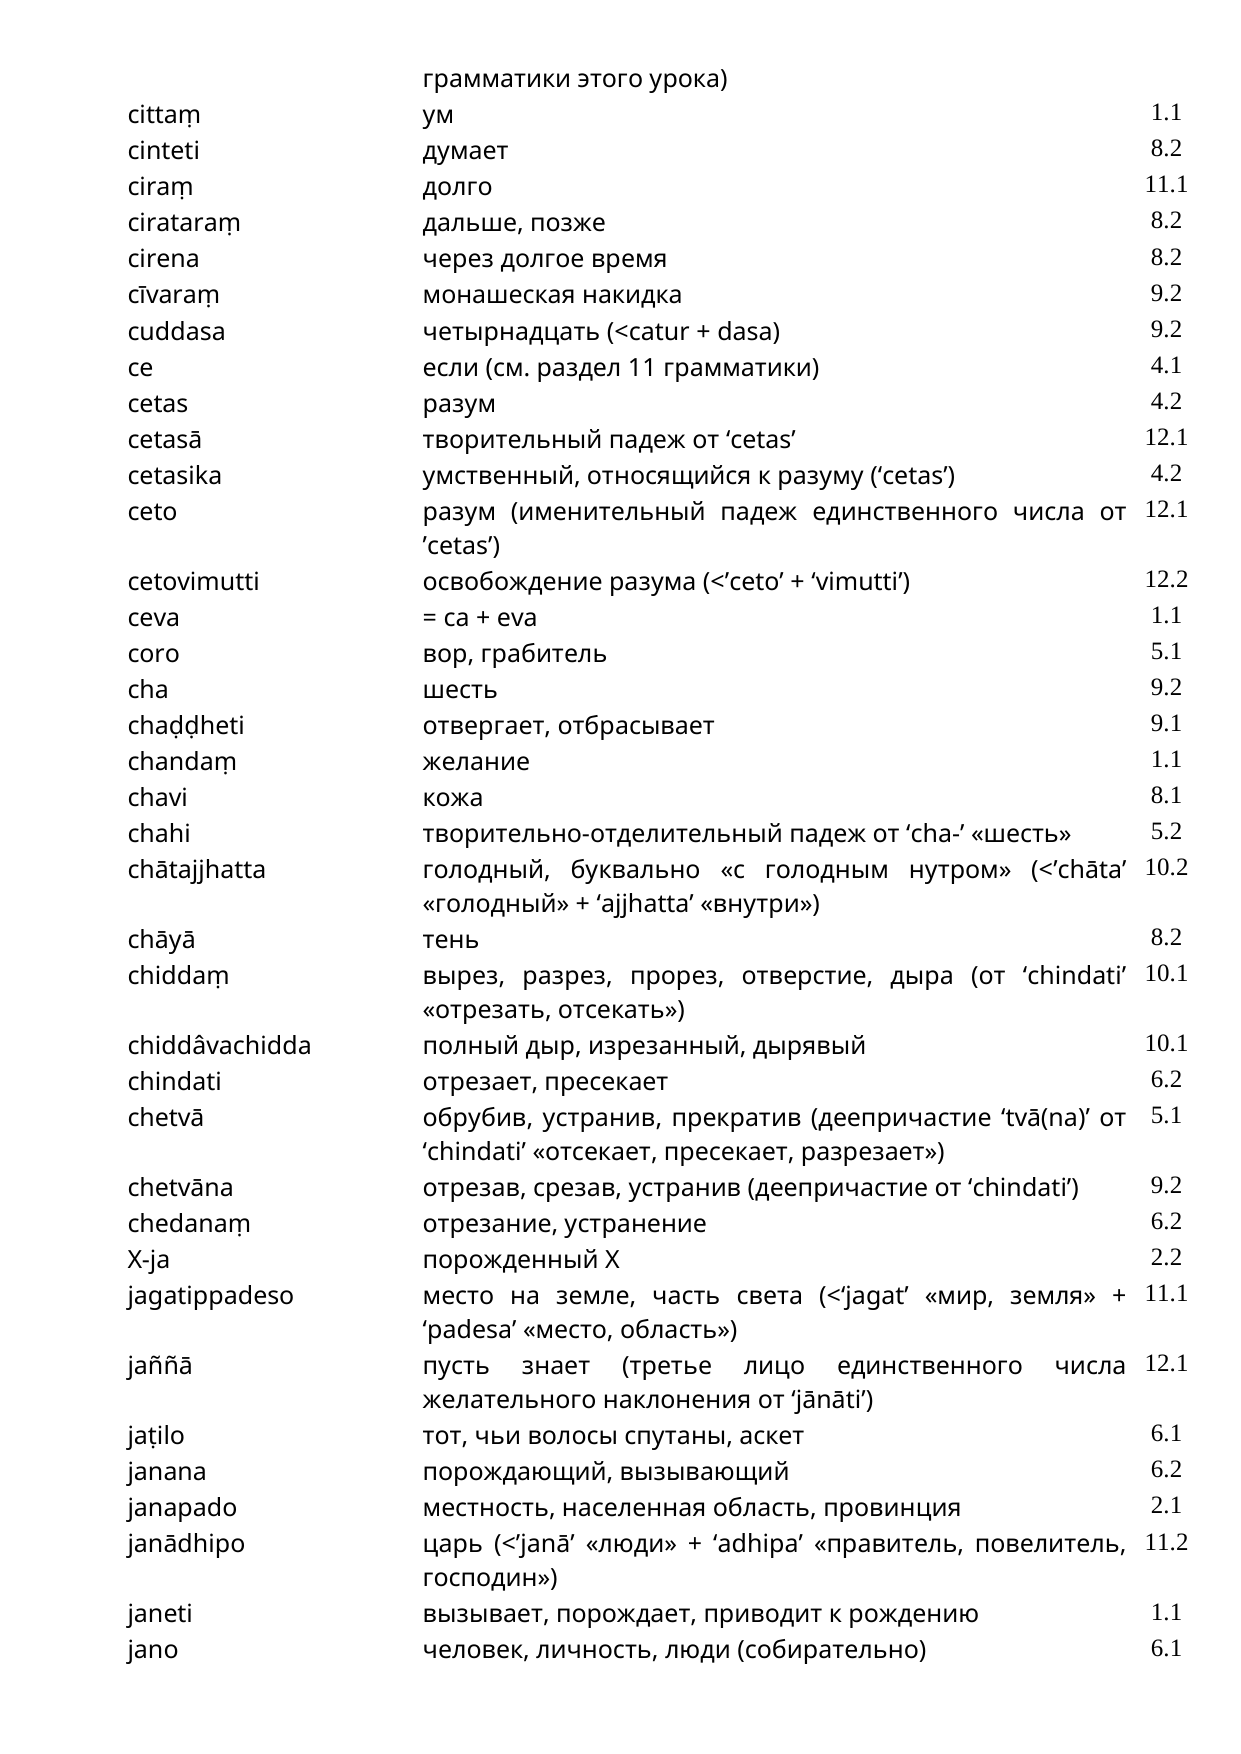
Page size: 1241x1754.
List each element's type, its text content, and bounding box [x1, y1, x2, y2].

table_cell тень [420, 920, 1129, 956]
table_cell 5.1 [1129, 1098, 1203, 1168]
table_cell chiddâvachidda [125, 1026, 420, 1062]
table_cell кожа [420, 778, 1129, 814]
table_cell 6.2 [1129, 1062, 1203, 1098]
table_cell cetovimutti [125, 562, 420, 598]
table_cell 6.2 [1129, 1452, 1203, 1488]
table_cell если (см. раздел 11 грамматики) [420, 348, 1129, 383]
table_cell 10.2 [1129, 850, 1203, 920]
table_cell 1.1 [1129, 1594, 1203, 1630]
table_cell царь (<’janā’ «люди» + ‘adhipa’ «правитель, повелитель, господин») [420, 1524, 1129, 1594]
table_cell разум [420, 384, 1129, 419]
table_cell cha [125, 670, 420, 706]
table_cell chavi [125, 778, 420, 814]
table_cell человек, личность, люди (собирательно) [420, 1630, 1129, 1666]
table_cell вызывает, порождает, приводит к рождению [420, 1594, 1129, 1630]
table_cell отвергает, отбрасывает [420, 706, 1129, 742]
table_cell 9.2 [1129, 1168, 1203, 1204]
table_cell chetvāna [125, 1168, 420, 1204]
table_cell 10.1 [1129, 956, 1203, 1026]
table_cell желание [420, 742, 1129, 778]
table_cell 4.1 [1129, 348, 1203, 383]
table_cell = ca + eva [420, 598, 1129, 634]
table_cell отрезание, устранение [420, 1204, 1129, 1240]
table_cell chedanaṃ [125, 1204, 420, 1240]
table_cell 1.1 [1129, 95, 1203, 131]
table_cell ум [420, 95, 1129, 131]
table_cell 11.1 [1129, 1276, 1203, 1346]
table_cell cinteti [125, 131, 420, 167]
table_cell coro [125, 634, 420, 670]
table_cell долго [420, 167, 1129, 203]
table_cell умственный, относящийся к разуму (‘cetas’) [420, 456, 1129, 492]
table_cell 12.2 [1129, 562, 1203, 598]
table_cell обрубив, устранив, прекратив (деепричастие ‘tvā(na)’ от ‘chindati’ «отсекает, пресекает, разрезает») [420, 1098, 1129, 1168]
table_cell janeti [125, 1594, 420, 1630]
table_cell 1.1 [1129, 598, 1203, 634]
table_cell вор, грабитель [420, 634, 1129, 670]
table_cell chandaṃ [125, 742, 420, 778]
table_cell тот, чьи волосы спутаны, аскет [420, 1416, 1129, 1452]
table_cell полный дыр, изрезанный, дырявый [420, 1026, 1129, 1062]
table_cell вырез, разрез, прорез, отверстие, дыра (от ‘chindati’ «отрезать, отсекать») [420, 956, 1129, 1026]
table_cell 2.1 [1129, 1488, 1203, 1524]
table_cell cirena [125, 239, 420, 275]
table_cell cetasika [125, 456, 420, 492]
table_cell голодный, буквально «с голодным нутром» (<’chāta’ «голодный» + ‘ajjhatta’ «внутри») [420, 850, 1129, 920]
table_cell 11.2 [1129, 1524, 1203, 1594]
table_cell шесть [420, 670, 1129, 706]
table_cell 11.1 [1129, 167, 1203, 203]
table_cell 8.2 [1129, 131, 1203, 167]
table_cell через долгое время [420, 239, 1129, 275]
table_cell chetvā [125, 1098, 420, 1168]
table_cell cetasā [125, 420, 420, 456]
table_cell chātajjhatta [125, 850, 420, 920]
table_cell ce [125, 348, 420, 383]
table_cell 4.2 [1129, 384, 1203, 419]
table_cell 12.1 [1129, 420, 1203, 456]
table_cell дальше, позже [420, 203, 1129, 239]
table_cell 9.2 [1129, 670, 1203, 706]
table_cell место на земле, часть света (<‘jagat’ «мир, земля» + ‘padesa’ «место, область») [420, 1276, 1129, 1346]
table_cell 2.2 [1129, 1240, 1203, 1276]
table_cell грамматики этого урока) [420, 59, 1129, 95]
table_cell jaṭilo [125, 1416, 420, 1452]
table_cell chāyā [125, 920, 420, 956]
table_cell 1.1 [1129, 742, 1203, 778]
table_cell творительно-отделительный падеж от ‘cha-’ «шесть» [420, 814, 1129, 850]
table_cell 8.2 [1129, 239, 1203, 275]
table_cell cirataraṃ [125, 203, 420, 239]
table_cell 4.2 [1129, 456, 1203, 492]
table_cell освобождение разума (<’ceto’ + ‘vimutti’) [420, 562, 1129, 598]
table_cell [1129, 59, 1203, 95]
table_cell chaḍḍheti [125, 706, 420, 742]
table_cell разум (именительный падеж единственного числа от ’cetas’) [420, 492, 1129, 562]
table_cell 12.1 [1129, 492, 1203, 562]
table_cell chindati [125, 1062, 420, 1098]
table_cell ceto [125, 492, 420, 562]
table_cell 5.1 [1129, 634, 1203, 670]
table_cell отрезав, срезав, устранив (деепричастие от ‘chindati’) [420, 1168, 1129, 1204]
table_cell 6.2 [1129, 1204, 1203, 1240]
table_cell cīvaraṃ [125, 275, 420, 311]
table_cell janana [125, 1452, 420, 1488]
table_cell jagatippadeso [125, 1276, 420, 1346]
table_cell cittaṃ [125, 95, 420, 131]
table_cell порожденный X [420, 1240, 1129, 1276]
table_cell janapado [125, 1488, 420, 1524]
table_cell 12.1 [1129, 1346, 1203, 1416]
table_cell jano [125, 1630, 420, 1666]
table_cell монашеская накидка [420, 275, 1129, 311]
table_cell ciraṃ [125, 167, 420, 203]
table_cell 8.1 [1129, 778, 1203, 814]
table_cell 6.1 [1129, 1630, 1203, 1666]
table_cell janādhipo [125, 1524, 420, 1594]
table_cell отрезает, пресекает [420, 1062, 1129, 1098]
table_cell 6.1 [1129, 1416, 1203, 1452]
table_cell cetas [125, 384, 420, 419]
table_cell местность, населенная область, провинция [420, 1488, 1129, 1524]
table_cell пусть знает (третье лицо единственного числа желательного наклонения от ‘jānāti’) [420, 1346, 1129, 1416]
table_cell X-ja [125, 1240, 420, 1276]
table_cell [125, 59, 420, 95]
table_cell четырнадцать (<catur + dasa) [420, 311, 1129, 347]
table_cell chahi [125, 814, 420, 850]
table_cell 9.2 [1129, 275, 1203, 311]
table_cell порождающий, вызывающий [420, 1452, 1129, 1488]
table_cell 9.1 [1129, 706, 1203, 742]
table_cell 8.2 [1129, 203, 1203, 239]
table_cell chiddaṃ [125, 956, 420, 1026]
table_cell думает [420, 131, 1129, 167]
table_cell 10.1 [1129, 1026, 1203, 1062]
table_cell 8.2 [1129, 920, 1203, 956]
table_cell cuddasa [125, 311, 420, 347]
table_cell 9.2 [1129, 311, 1203, 347]
table_cell ceva [125, 598, 420, 634]
table_cell jaññā [125, 1346, 420, 1416]
table_cell 5.2 [1129, 814, 1203, 850]
table_cell творительный падеж от ‘cetas’ [420, 420, 1129, 456]
